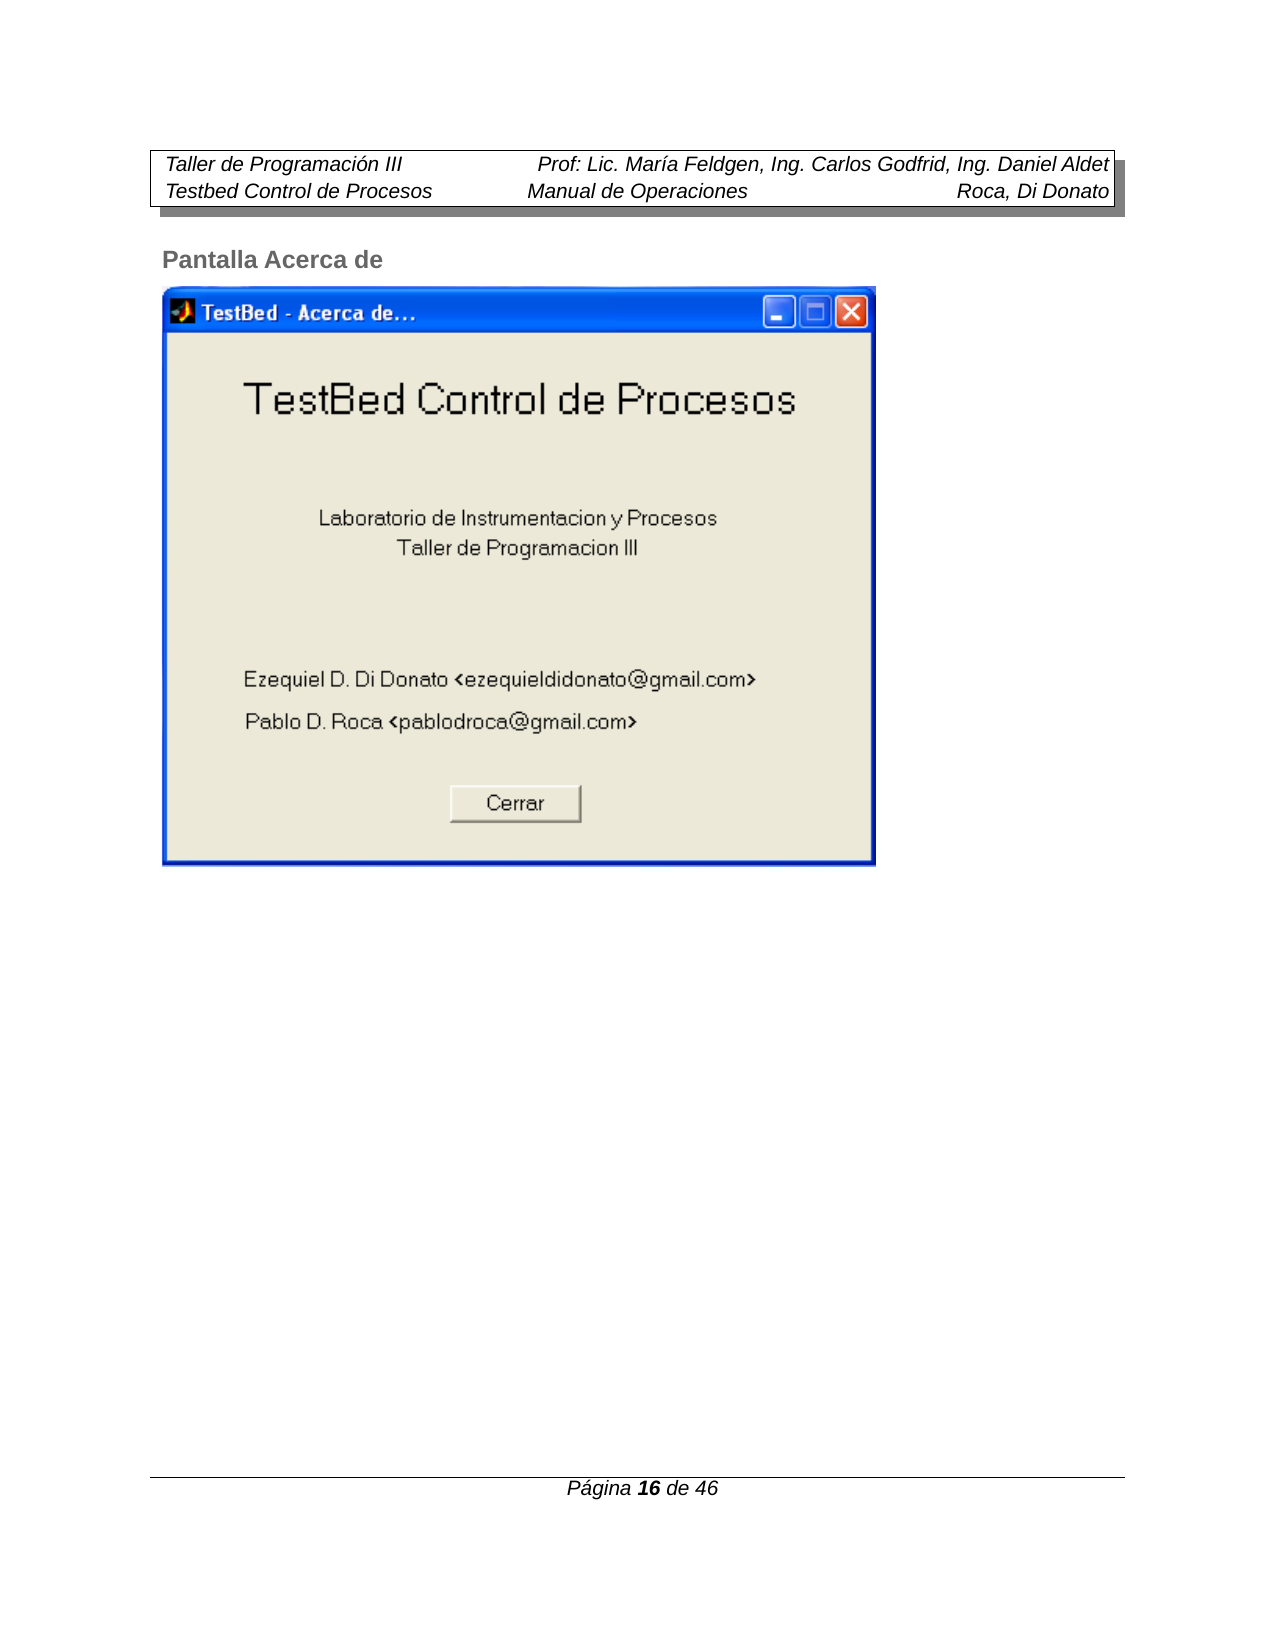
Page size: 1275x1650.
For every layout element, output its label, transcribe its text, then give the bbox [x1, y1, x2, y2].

subtitle Pantalla Acerca de [150, 246, 1125, 274]
picture [161, 286, 876, 867]
